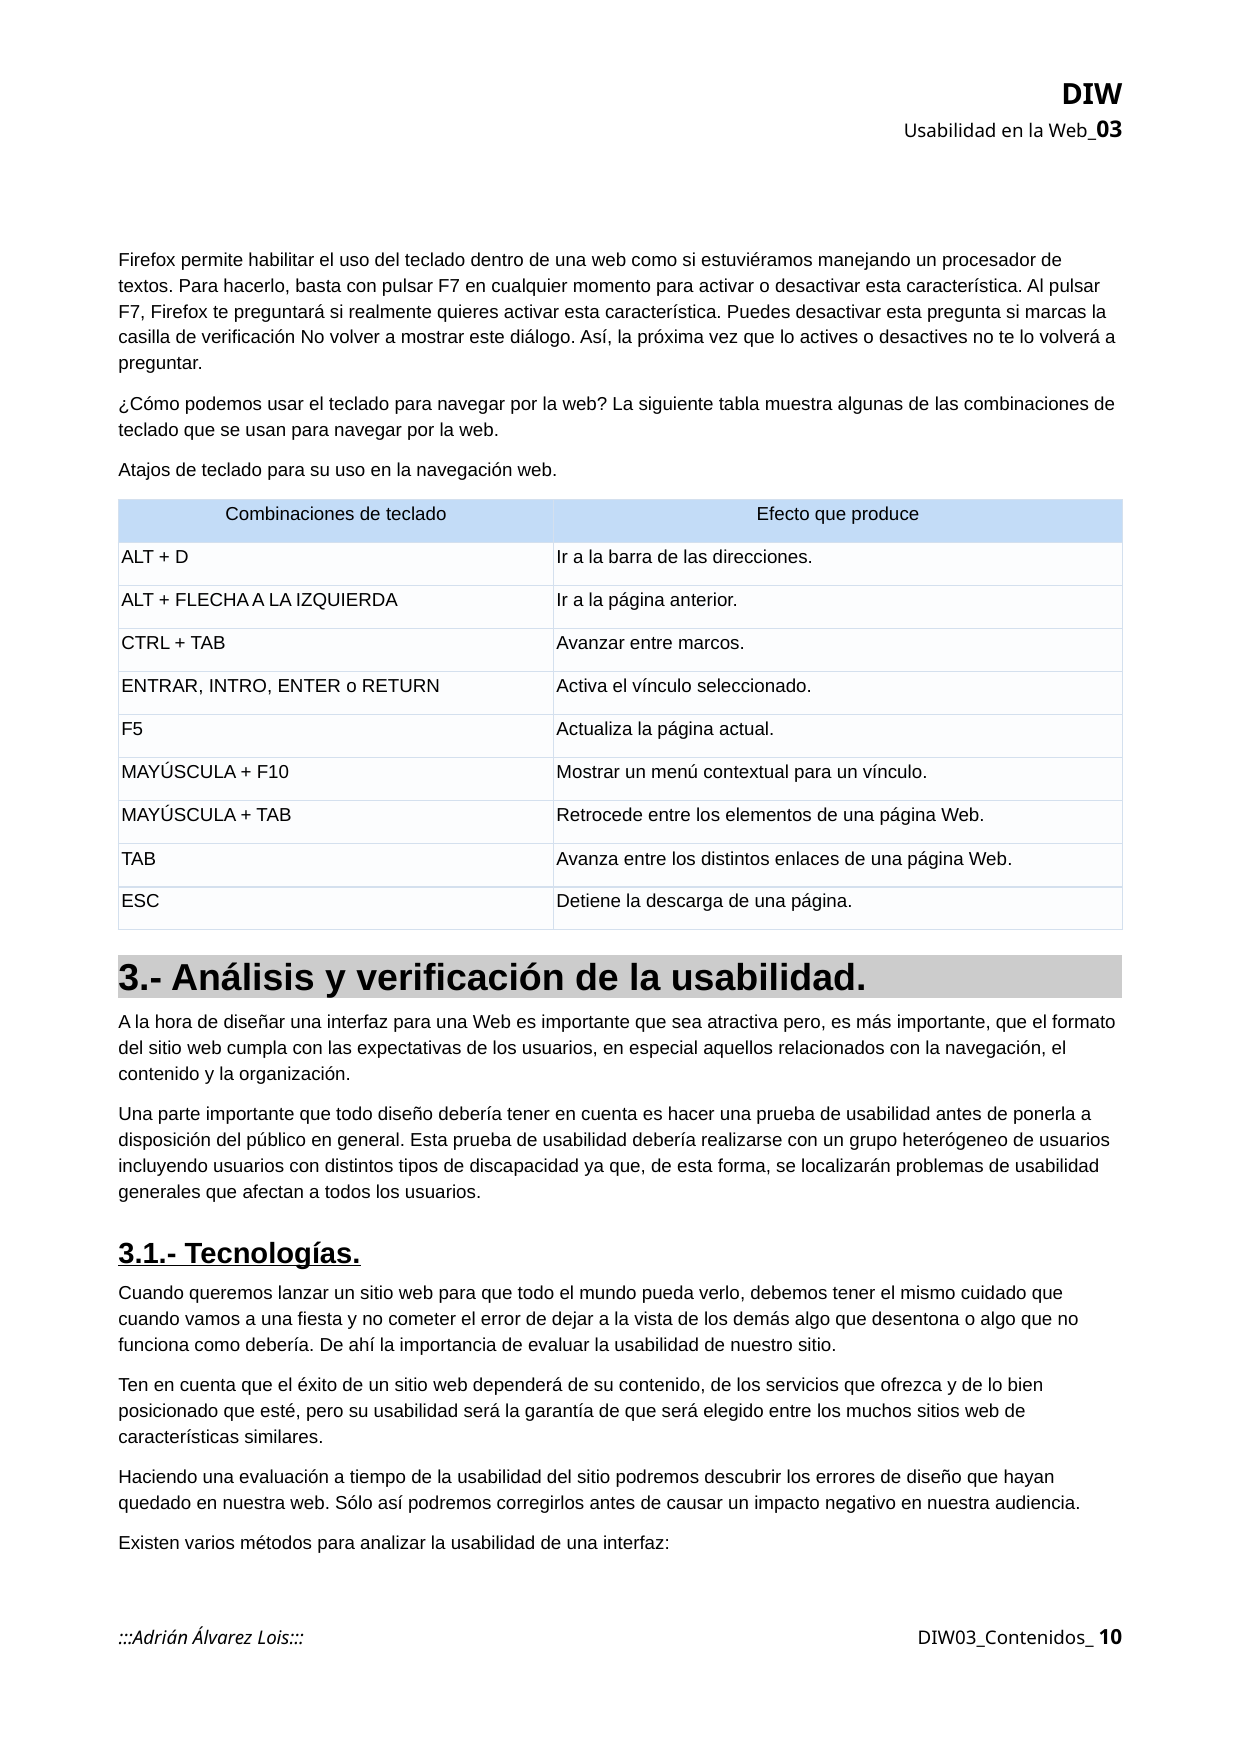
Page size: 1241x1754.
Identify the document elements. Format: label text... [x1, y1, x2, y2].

table_cell MAYÚSCULA + TAB [119, 801, 553, 843]
subtitle 3.1.- Tecnologías. [118, 1236, 1122, 1269]
table_cell Detiene la descarga de una página. [554, 888, 1122, 929]
table_cell Ir a la barra de las direcciones. [554, 543, 1122, 585]
table_cell TAB [119, 844, 553, 886]
subtitle 3.- Análisis y verificación de la usabilidad. [118, 955, 1122, 998]
text Una parte importante que todo diseño debería tener en cuenta es hacer una prueba de usabilidad antes de ponerla a disposición del público en general. Esta prueba de usabilidad debería realizarse con un grupo heterógeneo de usuarios incluyendo usuarios con distintos tipos de discapacidad ya que, de esta forma, se localizarán problemas de usabilidad generales que afectan a todos los usuarios. [118, 1103, 1122, 1202]
table_cell ENTRAR, INTRO, ENTER o RETURN [119, 672, 553, 714]
table_cell Activa el vínculo seleccionado. [554, 672, 1122, 714]
table_cell Ir a la página anterior. [554, 586, 1122, 628]
table_cell Actualiza la página actual. [554, 715, 1122, 757]
table_cell Avanza entre los distintos enlaces de una página Web. [554, 844, 1122, 886]
text ¿Cómo podemos usar el teclado para navegar por la web? La siguiente tabla muestra algunas de las combinaciones de teclado que se usan para navegar por la web. [118, 392, 1122, 440]
table_cell ALT + FLECHA A LA IZQUIERDA [119, 586, 553, 628]
text Ten en cuenta que el éxito de un sitio web dependerá de su contenido, de los servicios que ofrezca y de lo bien posicionado que esté, pero su usabilidad será la garantía de que será elegido entre los muchos sitios web de características similares. [118, 1374, 1122, 1447]
text Atajos de teclado para su uso en la navegación web. [118, 459, 1122, 480]
table_header Combinaciones de teclado [119, 500, 553, 542]
table_header Efecto que produce [554, 500, 1122, 542]
text A la hora de diseñar una interfaz para una Web es importante que sea atractiva pero, es más importante, que el formato del sitio web cumpla con las expectativas de los usuarios, en especial aquellos relacionados con la navegación, el contenido y la organización. [118, 1011, 1122, 1084]
table_cell Mostrar un menú contextual para un vínculo. [554, 758, 1122, 800]
text Haciendo una evaluación a tiempo de la usabilidad del sitio podremos descubrir los errores de diseño que hayan quedado en nuestra web. Sólo así podremos corregirlos antes de causar un impacto negativo en nuestra audiencia. [118, 1466, 1122, 1513]
table_cell Avanzar entre marcos. [554, 629, 1122, 671]
table_cell Retrocede entre los elementos de una página Web. [554, 801, 1122, 843]
text Cuando queremos lanzar un sitio web para que todo el mundo pueda verlo, debemos tener el mismo cuidado que cuando vamos a una fiesta y no cometer el error de dejar a la vista de los demás algo que desentona o algo que no funciona como debería. De ahí la importancia de evaluar la usabilidad de nuestro sitio. [118, 1282, 1122, 1355]
table_cell ESC [119, 888, 553, 929]
table_cell ALT + D [119, 543, 553, 585]
table_cell F5 [119, 715, 553, 757]
text Existen varios métodos para analizar la usabilidad de una interfaz: [118, 1532, 1122, 1554]
table_cell CTRL + TAB [119, 629, 553, 671]
table_cell MAYÚSCULA + F10 [119, 758, 553, 800]
text Firefox permite habilitar el uso del teclado dentro de una web como si estuviéramos manejando un procesador de textos. Para hacerlo, basta con pulsar F7 en cualquier momento para activar o desactivar esta característica. Al pulsar F7, Firefox te preguntará si realmente quieres activar esta característica. Puedes desactivar esta pregunta si marcas la casilla de verificación No volver a mostrar este diálogo. Así, la próxima vez que lo actives o desactives no te lo volverá a preguntar. [118, 249, 1122, 374]
